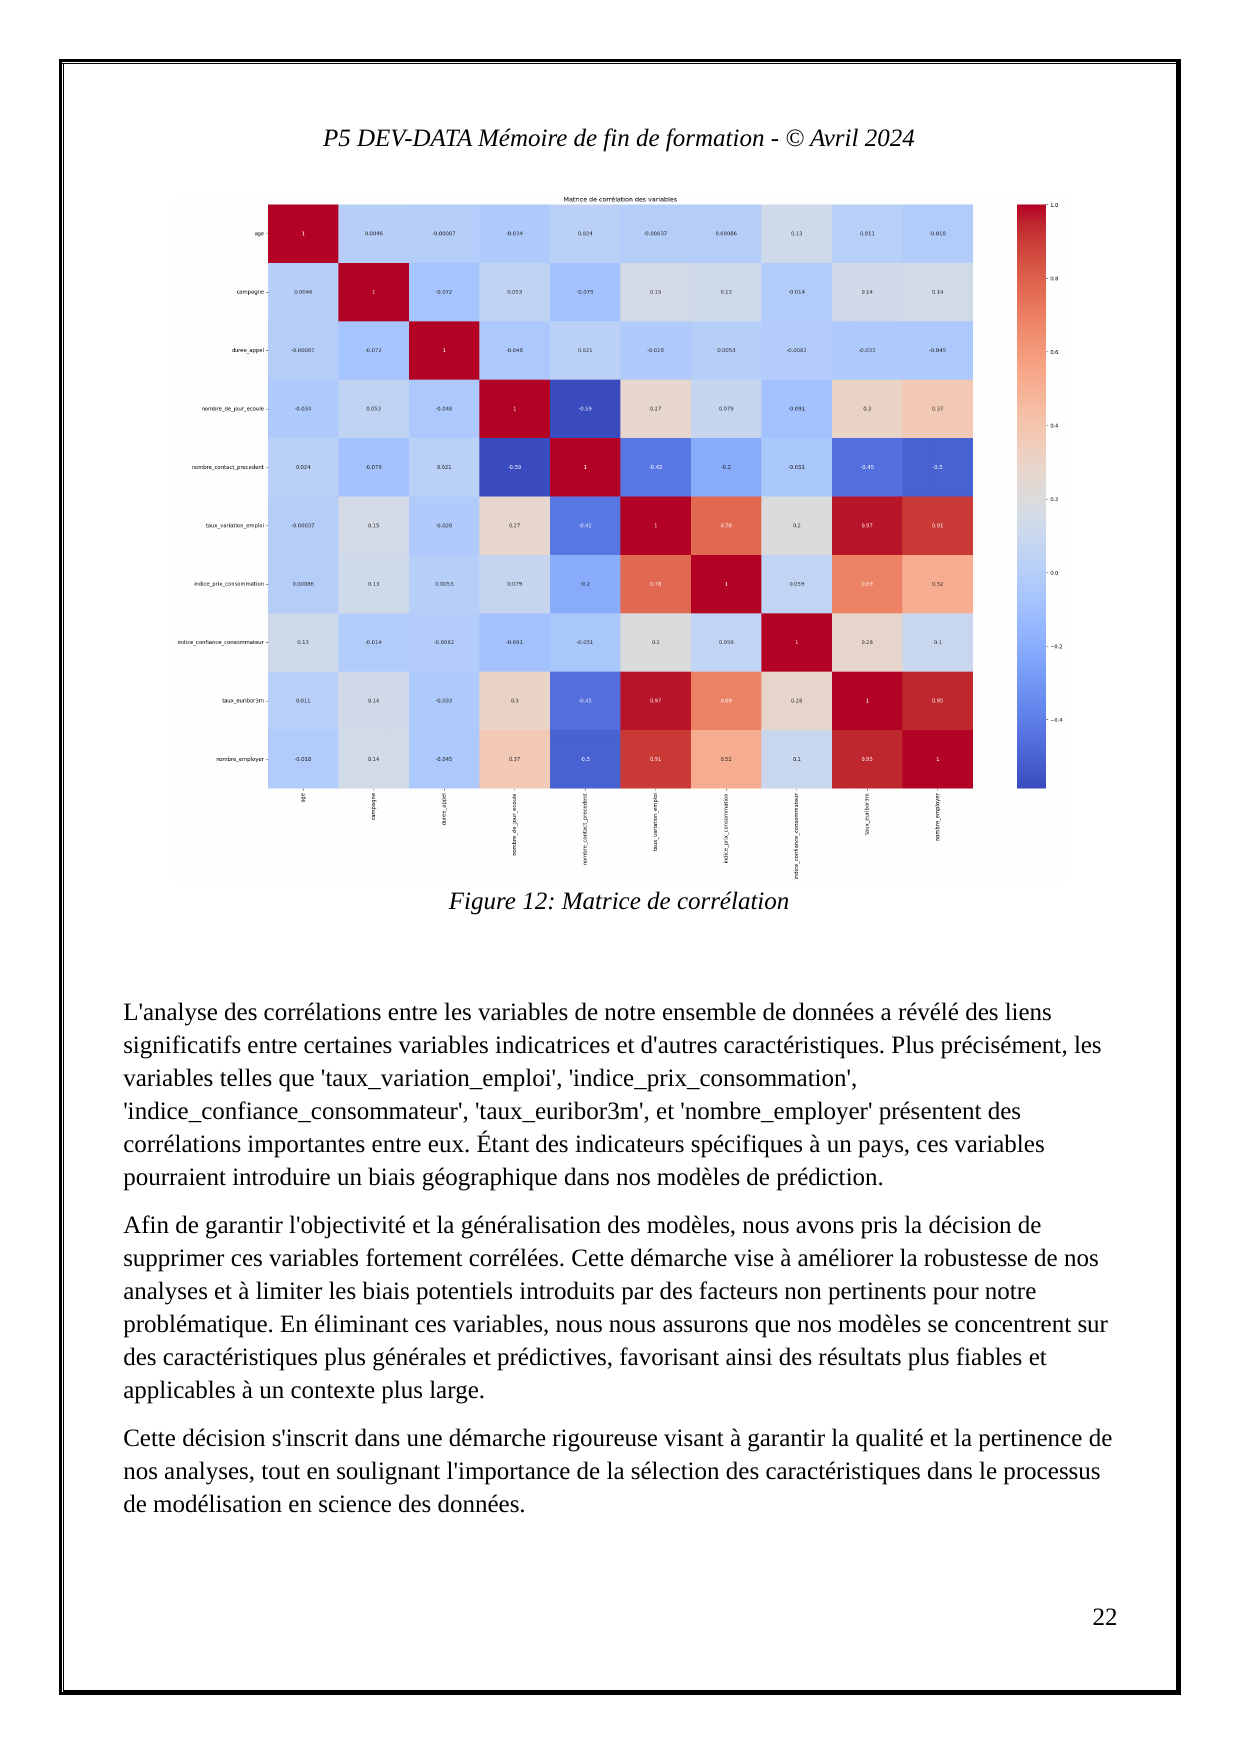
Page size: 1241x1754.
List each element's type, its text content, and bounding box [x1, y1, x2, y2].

text L'analyse des corrélations entre les variables de notre ensemble de données a révélé des liens significatifs entre certaines variables indicatrices et d'autres caractéristiques. Plus précisément, les variables telles que 'taux_variation_emploi', 'indice_prix_consommation', 'indice_confiance_consommateur', 'taux_euribor3m', et 'nombre_employer' présentent des corrélations importantes entre eux. Étant des indicateurs spécifiques à un pays, ces variables pourraient introduire un biais géographique dans nos modèles de prédiction. [123, 997, 1117, 1191]
text Afin de garantir l'objectivité et la généralisation des modèles, nous avons pris la décision de supprimer ces variables fortement corrélées. Cette démarche vise à améliorer la robustesse de nos analyses et à limiter les biais potentiels introduits par des facteurs non pertinents pour notre problématique. En éliminant ces variables, nous nous assurons que nos modèles se concentrent sur des caractéristiques plus générales et prédictives, favorisant ainsi des résultats plus fiables et applicables à un contexte plus large. [123, 1210, 1117, 1404]
picture [174, 193, 1066, 882]
text Figure 12: Matrice de corrélation [174, 882, 1066, 915]
text Cette décision s'inscrit dans une démarche rigoureuse visant à garantir la qualité et la pertinence de nos analyses, tout en soulignant l'importance de la sélection des caractéristiques dans le processus de modélisation en science des données. [123, 1423, 1117, 1517]
